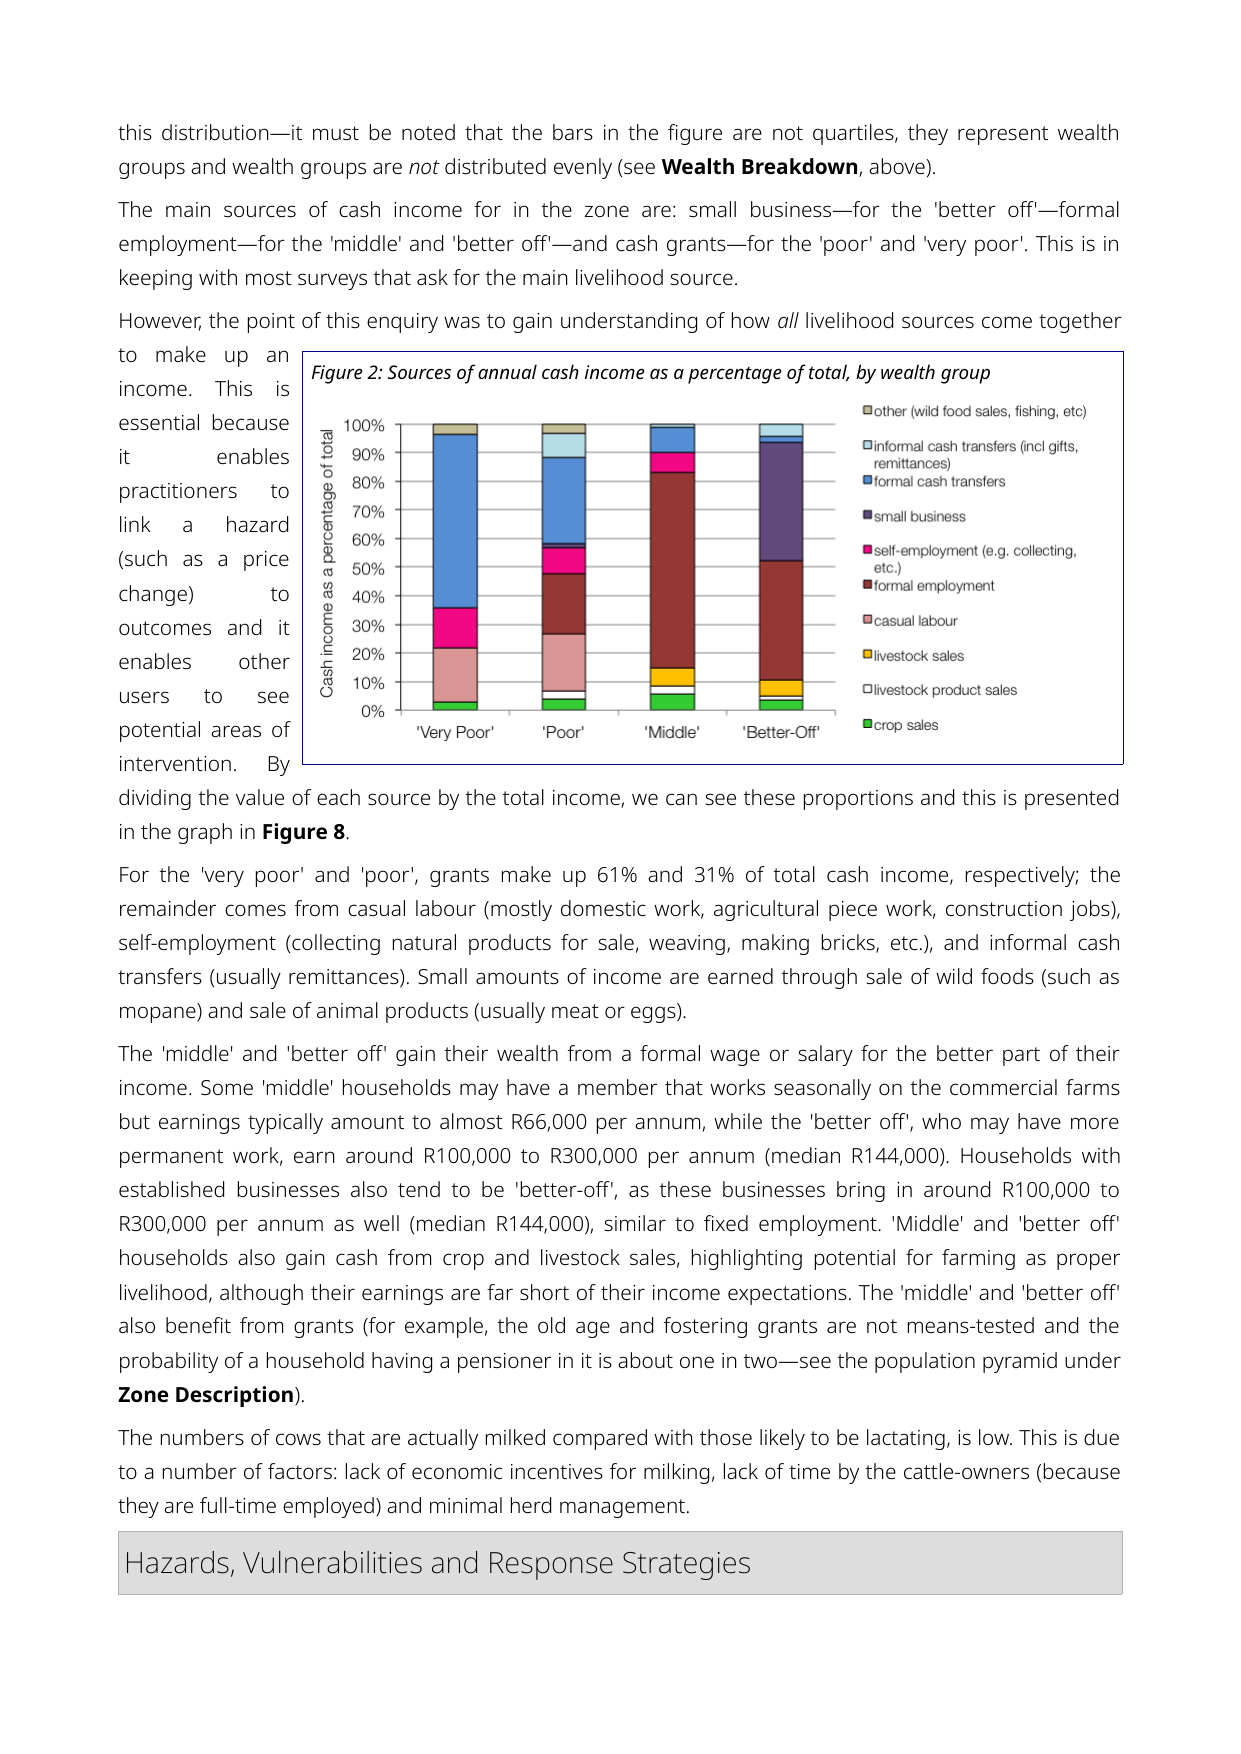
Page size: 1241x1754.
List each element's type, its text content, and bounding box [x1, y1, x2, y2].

picture [313, 397, 1112, 741]
text However, the point of this enquiry was to gain understanding of how all livelihood sources come together to make up an income. This is essential because it enables practitioners to link a hazard (such as a price change) to outcomes and it enables other users to see potential areas of intervention. By dividing the value of each source by the total income, we can see these proportions and this is presented in the graph in Figure 8. [118, 306, 1122, 846]
text The numbers of cows that are actually milked compared with those likely to be lactating, is low. This is due to a number of factors: lack of economic incentives for milking, lack of time by the cattle-owners (because they are full-time employed) and minimal herd management. [118, 1423, 1122, 1519]
text this distribution—it must be noted that the bars in the figure are not quartiles, they represent wealth groups and wealth groups are not distributed evenly (see Wealth Breakdown, above). [118, 118, 1122, 181]
text However, the point of this enquiry was to gain understanding of how all livelihood sources come together to make up an income. This is essential because it enables practitioners to link a hazard (such as a price change) to outcomes and it enables other users to see potential areas of intervention. By dividing the value of each source by the total income, we can see these proportions and this is presented in the graph in Figure 8. [303, 352, 1123, 764]
text Figure 2: Sources of annual cash income as a percentage of total, by wealth group [311, 359, 1114, 385]
table_header Hazards, Vulnerabilities and Response Strategies [119, 1532, 1122, 1594]
text For the 'very poor' and 'poor', grants make up 61% and 31% of total cash income, respectively; the remainder comes from casual labour (mostly domestic work, agricultural piece work, construction jobs), self-employment (collecting natural products for sale, weaving, making bricks, etc.), and informal cash transfers (usually remittances). Small amounts of income are earned through sale of wild foods (such as mopane) and sale of animal products (usually meat or eggs). [118, 860, 1122, 1025]
text The main sources of cash income for in the zone are: small business—for the 'better off'—formal employment—for the 'middle' and 'better off'—and cash grants—for the 'poor' and 'very poor'. This is in keeping with most surveys that ask for the main livelihood source. [118, 195, 1122, 292]
text The 'middle' and 'better off' gain their wealth from a formal wage or salary for the better part of their income. Some 'middle' households may have a member that works seasonally on the commercial farms but earnings typically amount to almost R66,000 per annum, while the 'better off', who may have more permanent work, earn around R100,000 to R300,000 per annum (median R144,000). Households with established businesses also tend to be 'better-off', as these businesses bring in around R100,000 to R300,000 per annum as well (median R144,000), similar to fixed employment. 'Middle' and 'better off' households also gain cash from crop and livestock sales, highlighting potential for farming as proper livelihood, although their earnings are far short of their income expectations. The 'middle' and 'better off' also benefit from grants (for example, the old age and fostering grants are not means-tested and the probability of a household having a pensioner in it is about one in two—see the population pyramid under Zone Description). [118, 1039, 1122, 1408]
